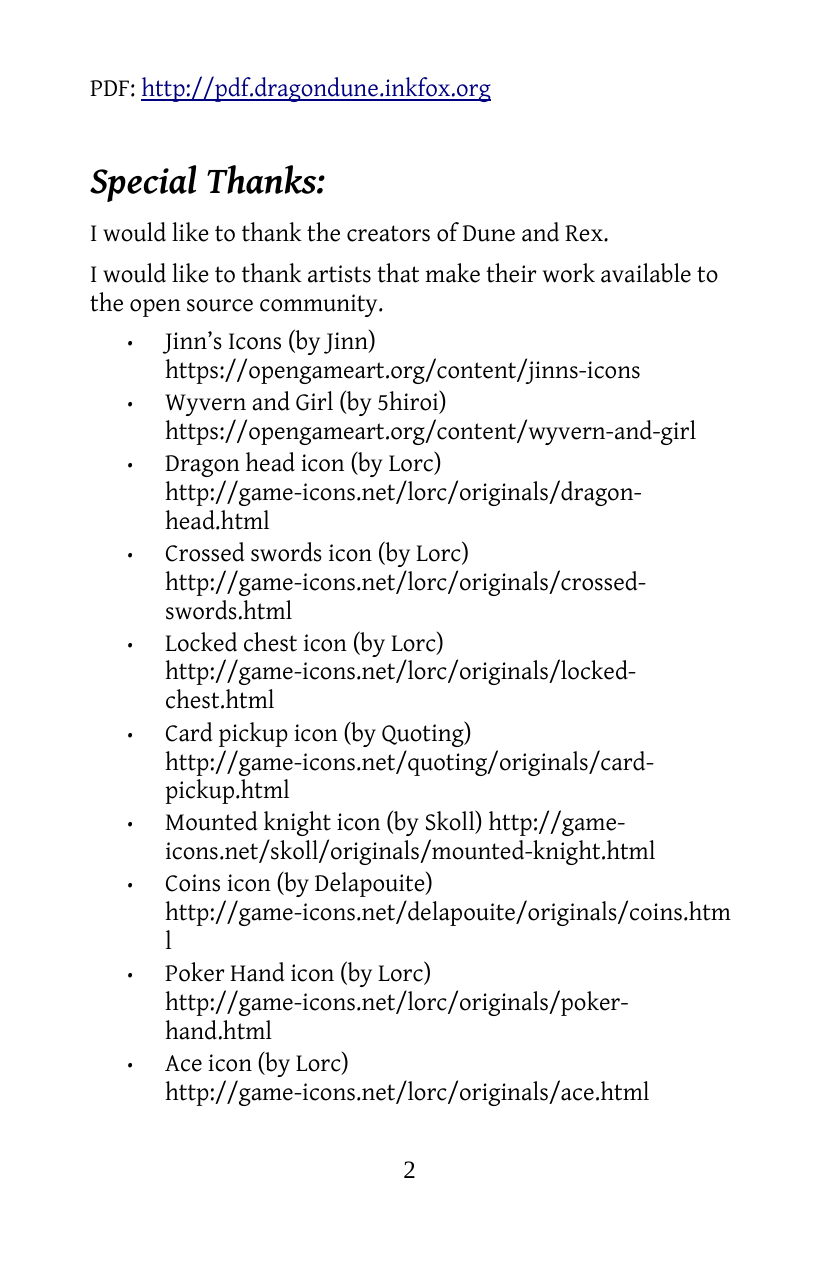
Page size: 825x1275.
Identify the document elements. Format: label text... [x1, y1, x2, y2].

list Ace icon (by Lorc) http://game-icons.net/lorc/originals/ace.html [127, 1050, 735, 1108]
list Crossed swords icon (by Lorc) http://game-icons.net/lorc/originals/crossed-swords.html [127, 539, 735, 626]
list Locked chest icon (by Lorc) http://game-icons.net/lorc/originals/locked-chest.html [127, 629, 735, 716]
text PDF: http://pdf.dragondune.inkfox.org [90, 75, 735, 133]
list Dragon head icon (by Lorc) http://game-icons.net/lorc/originals/dragon-head.html [127, 449, 735, 536]
list Card pickup icon (by Quoting) http://game-icons.net/quoting/originals/card-pickup.html [127, 719, 735, 806]
list Mounted knight icon (by Skoll) http://game-icons.net/skoll/originals/mounted-knight.html [127, 809, 735, 867]
list Wyvern and Girl (by 5hiroi) https://opengameart.org/content/wyvern-and-girl [127, 388, 735, 446]
list Coins icon (by Delapouite) http://game-icons.net/delapouite/originals/coins.html [127, 870, 735, 957]
text I would like to thank artists that make their work available to the open source community. [90, 261, 735, 318]
text I would like to thank the creators of Dune and Rex. [90, 220, 735, 249]
list Jinn’s Icons (by Jinn) https://opengameart.org/content/jinns-icons [127, 327, 735, 385]
subtitle Special Thanks: [90, 161, 735, 204]
list Poker Hand icon (by Lorc) http://game-icons.net/lorc/originals/poker-hand.html [127, 960, 735, 1047]
